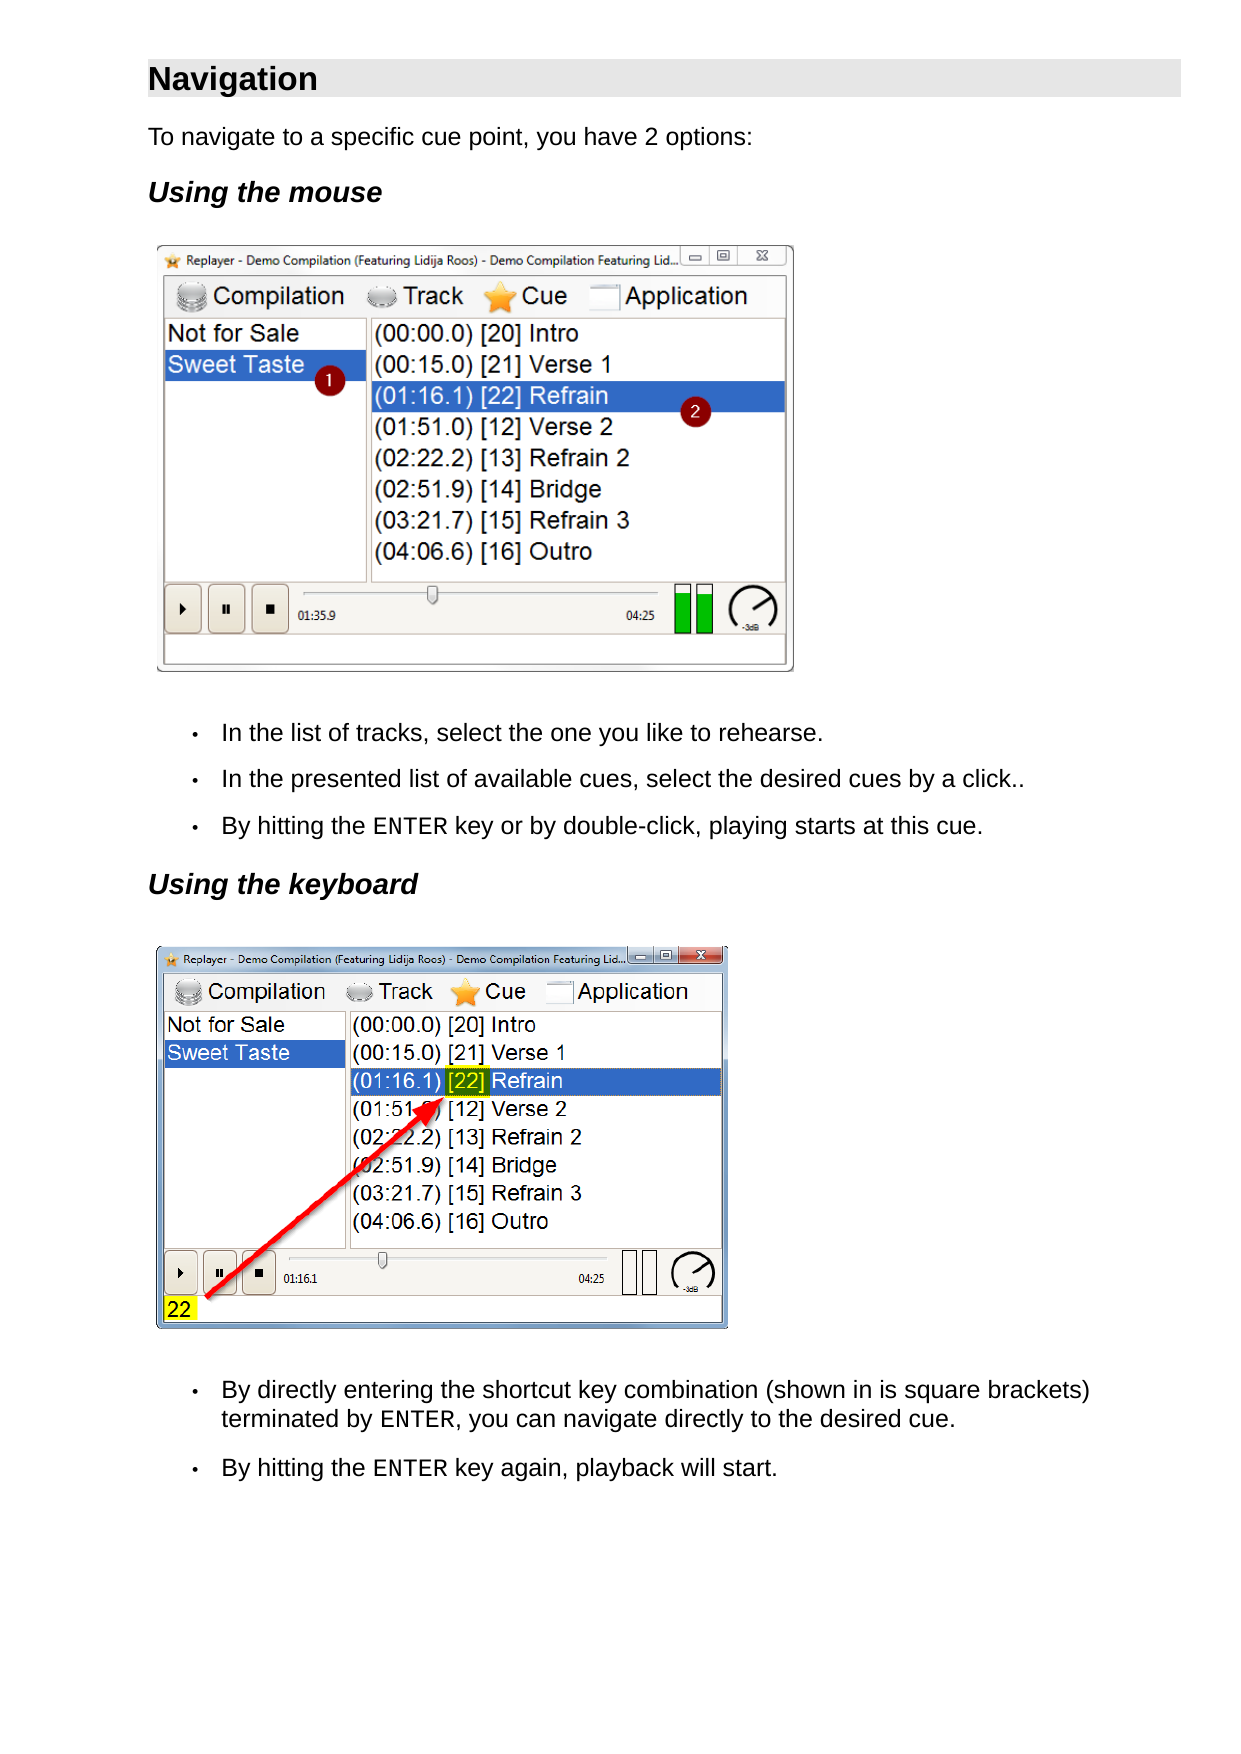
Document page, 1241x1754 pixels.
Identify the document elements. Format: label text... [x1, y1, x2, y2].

subtitle Using the keyboard [148, 867, 1181, 900]
list In the presented list of available cues, select the desired cues by a click.. [192, 764, 1181, 793]
subtitle Using the mouse [148, 175, 1181, 209]
list In the list of tracks, select the one you like to rehearse. [192, 718, 1181, 747]
text To navigate to a specific cue point, you have 2 options: [148, 121, 1181, 150]
list By hitting the ENTER key or by double-click, playing starts at this cue. [192, 811, 1181, 842]
list By hitting the ENTER key again, playback will start. [192, 1453, 1181, 1483]
picture [157, 245, 794, 672]
subtitle Navigation [148, 59, 1181, 97]
picture [156, 946, 728, 1329]
list By directly entering the shortcut key combination (shown in is square brackets) terminated by ENTER, you can navigate directly to the desired cue. [192, 1375, 1181, 1435]
